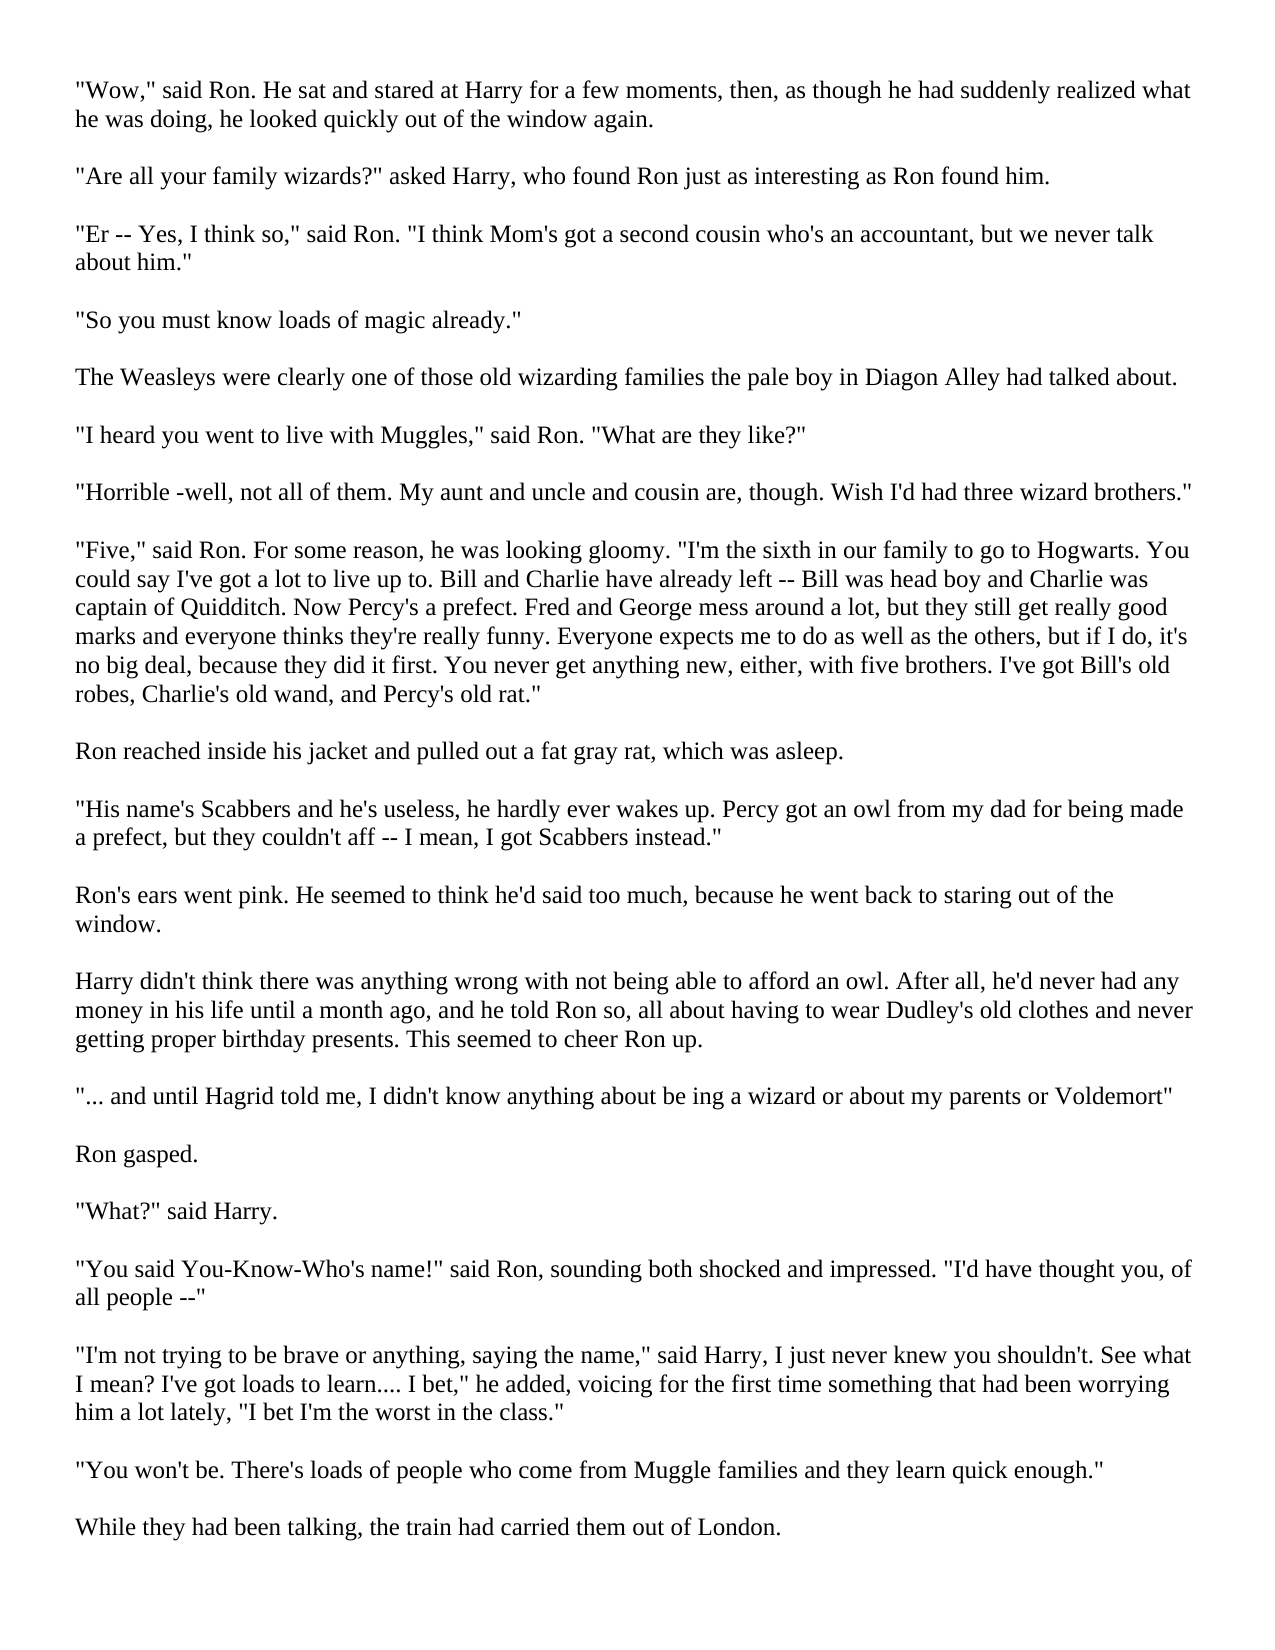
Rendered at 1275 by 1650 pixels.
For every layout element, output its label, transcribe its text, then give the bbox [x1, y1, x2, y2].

text "Horrible -well, not all of them. My aunt and uncle and cousin are, though. Wish I'd had three wizard brothers." [75, 477, 1200, 506]
text "You said You-Know-Who's name!" said Ron, sounding both shocked and impressed. "I'd have thought you, of all people --" [75, 1254, 1200, 1311]
text "I heard you went to live with Muggles," said Ron. "What are they like?" [75, 420, 1200, 449]
text "You won't be. There's loads of people who come from Muggle families and they learn quick enough." [75, 1455, 1200, 1484]
text "So you must know loads of magic already." [75, 305, 1200, 334]
text The Weasleys were clearly one of those old wizarding families the pale boy in Diagon Alley had talked about. [75, 362, 1200, 391]
text Ron's ears went pink. He seemed to think he'd said too much, because he went back to staring out of the window. [75, 880, 1200, 937]
text "What?" said Harry. [75, 1196, 1200, 1225]
text "His name's Scabbers and he's useless, he hardly ever wakes up. Percy got an owl from my dad for being made a prefect, but they couldn't aff -- I mean, I got Scabbers instead." [75, 794, 1200, 851]
text "... and until Hagrid told me, I didn't know anything about be ing a wizard or about my parents or Voldemort" [75, 1081, 1200, 1110]
text Harry didn't think there was anything wrong with not being able to afford an owl. After all, he'd never had any money in his life until a month ago, and he told Ron so, all about having to wear Dudley's old clothes and never getting proper birthday presents. This seemed to cheer Ron up. [75, 966, 1200, 1052]
text Ron reached inside his jacket and pulled out a fat gray rat, which was asleep. [75, 736, 1200, 765]
text "Are all your family wizards?" asked Harry, who found Ron just as interesting as Ron found him. [75, 161, 1200, 190]
text "Er -- Yes, I think so," said Ron. "I think Mom's got a second cousin who's an accountant, but we never talk about him." [75, 219, 1200, 276]
text Ron gasped. [75, 1139, 1200, 1167]
text "Five," said Ron. For some reason, he was looking gloomy. "I'm the sixth in our family to go to Hogwarts. You could say I've got a lot to live up to. Bill and Charlie have already left -- Bill was head boy and Charlie was captain of Quidditch. Now Percy's a prefect. Fred and George mess around a lot, but they still get really good marks and everyone thinks they're really funny. Everyone expects me to do as well as the others, but if I do, it's no big deal, because they did it first. You never get anything new, either, with five brothers. I've got Bill's old robes, Charlie's old wand, and Percy's old rat." [75, 535, 1200, 707]
text While they had been talking, the train had carried them out of London. [75, 1512, 1200, 1541]
text "Wow," said Ron. He sat and stared at Harry for a few moments, then, as though he had suddenly realized what he was doing, he looked quickly out of the window again. [75, 75, 1200, 132]
text "I'm not trying to be brave or anything, saying the name," said Harry, I just never knew you shouldn't. See what I mean? I've got loads to learn.... I bet," he added, voicing for the first time something that had been worrying him a lot lately, "I bet I'm the worst in the class." [75, 1340, 1200, 1426]
